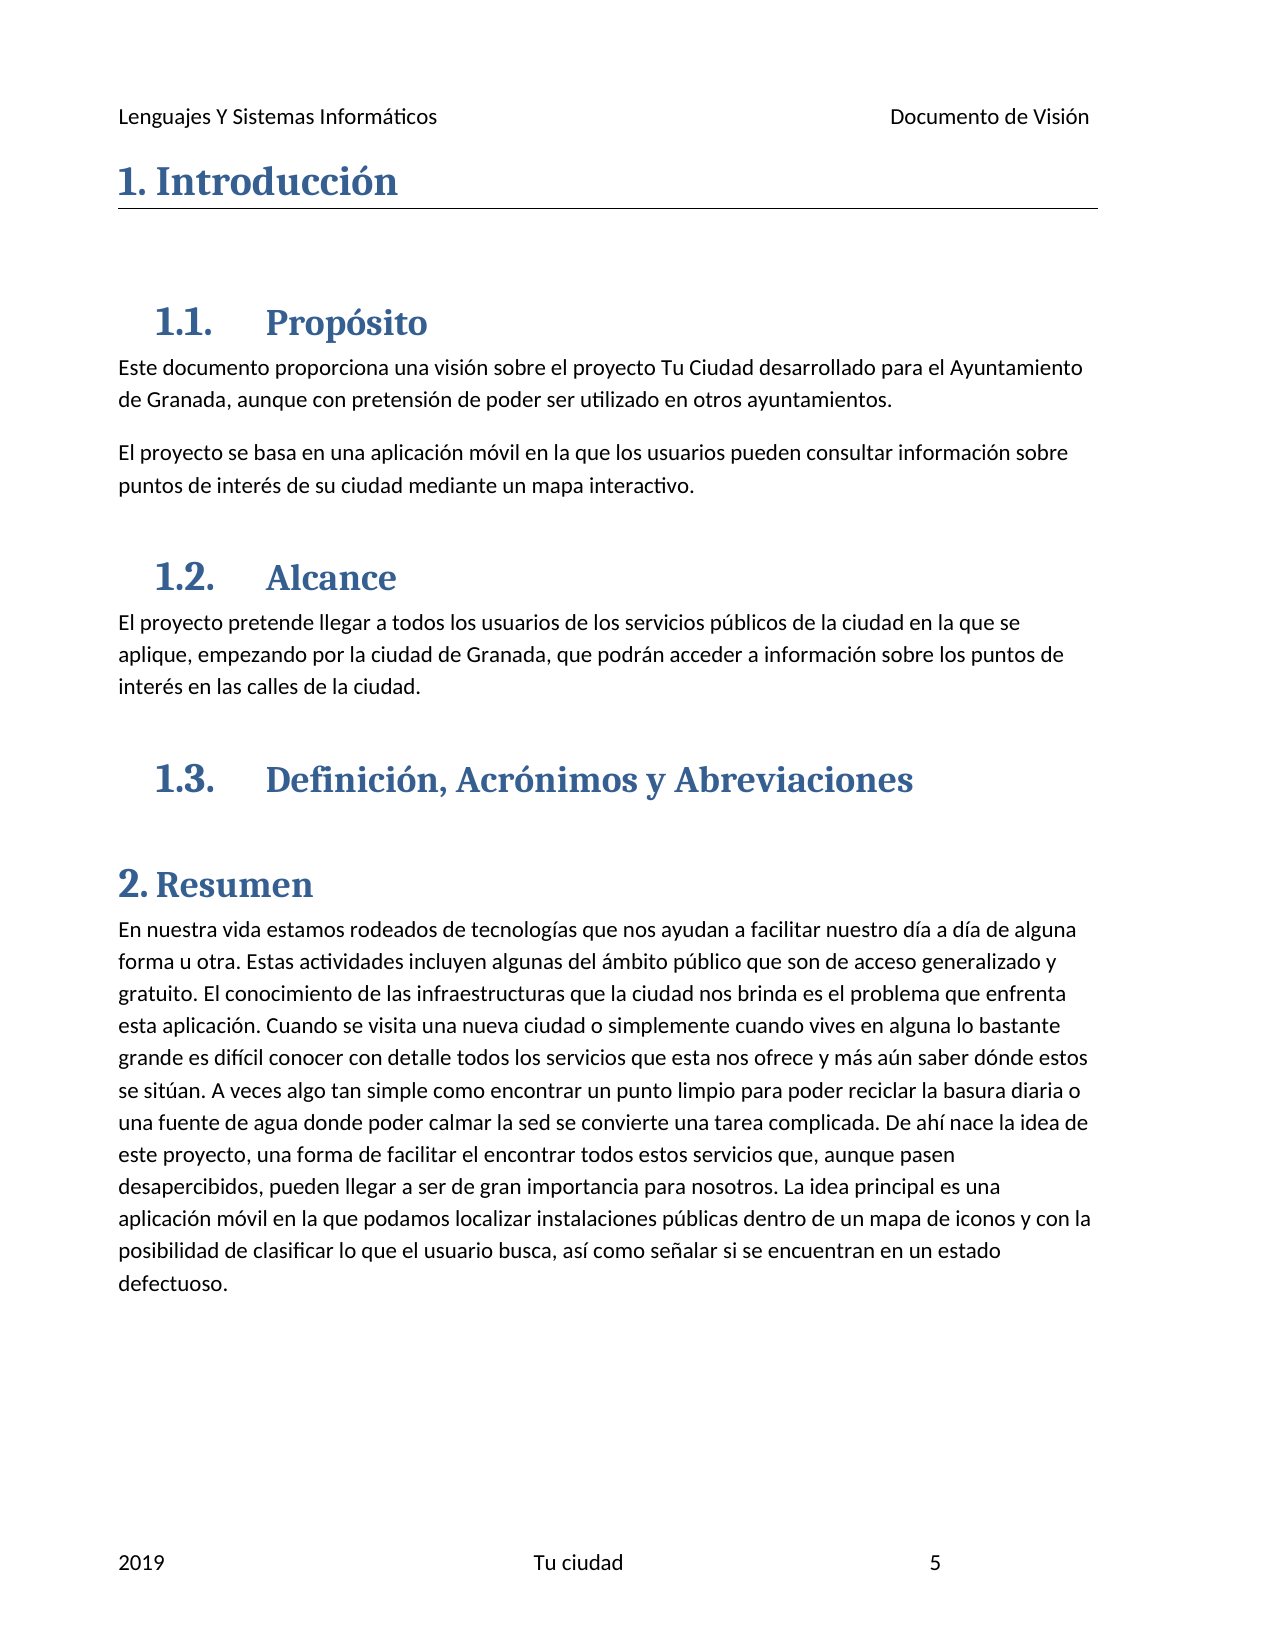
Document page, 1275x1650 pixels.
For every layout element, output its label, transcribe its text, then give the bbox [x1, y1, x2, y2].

subtitle Definición, Acrónimos y Abreviaciones [156, 754, 1098, 802]
text El proyecto pretende llegar a todos los usuarios de los servicios públicos de la ciudad en la que se aplique, empezando por la ciudad de Granada, que podrán acceder a información sobre los puntos de interés en las calles de la ciudad. [118, 608, 1098, 700]
subtitle Propósito [156, 298, 1098, 346]
text Este documento proporciona una visión sobre el proyecto Tu Ciudad desarrollado para el Ayuntamiento de Granada, aunque con pretensión de poder ser utilizado en otros ayuntamientos. [118, 353, 1098, 413]
subtitle Introducción [118, 158, 1098, 208]
text El proyecto se basa en una aplicación móvil en la que los usuarios pueden consultar información sobre puntos de interés de su ciudad mediante un mapa interactivo. [118, 438, 1098, 499]
subtitle Alcance [156, 553, 1098, 601]
subtitle Resumen [118, 860, 1098, 908]
text En nuestra vida estamos rodeados de tecnologías que nos ayudan a facilitar nuestro día a día de alguna forma u otra. Estas actividades incluyen algunas del ámbito público que son de acceso generalizado y gratuito. El conocimiento de las infraestructuras que la ciudad nos brinda es el problema que enfrenta esta aplicación. Cuando se visita una nueva ciudad o simplemente cuando vives en alguna lo bastante grande es difícil conocer con detalle todos los servicios que esta nos ofrece y más aún saber dónde estos se sitúan. A veces algo tan simple como encontrar un punto limpio para poder reciclar la basura diaria o una fuente de agua donde poder calmar la sed se convierte una tarea complicada. De ahí nace la idea de este proyecto, una forma de facilitar el encontrar todos estos servicios que, aunque pasen desapercibidos, pueden llegar a ser de gran importancia para nosotros. La idea principal es una aplicación móvil en la que podamos localizar instalaciones públicas dentro de un mapa de iconos y con la posibilidad de clasificar lo que el usuario busca, así como señalar si se encuentran en un estado defectuoso. [118, 915, 1098, 1297]
